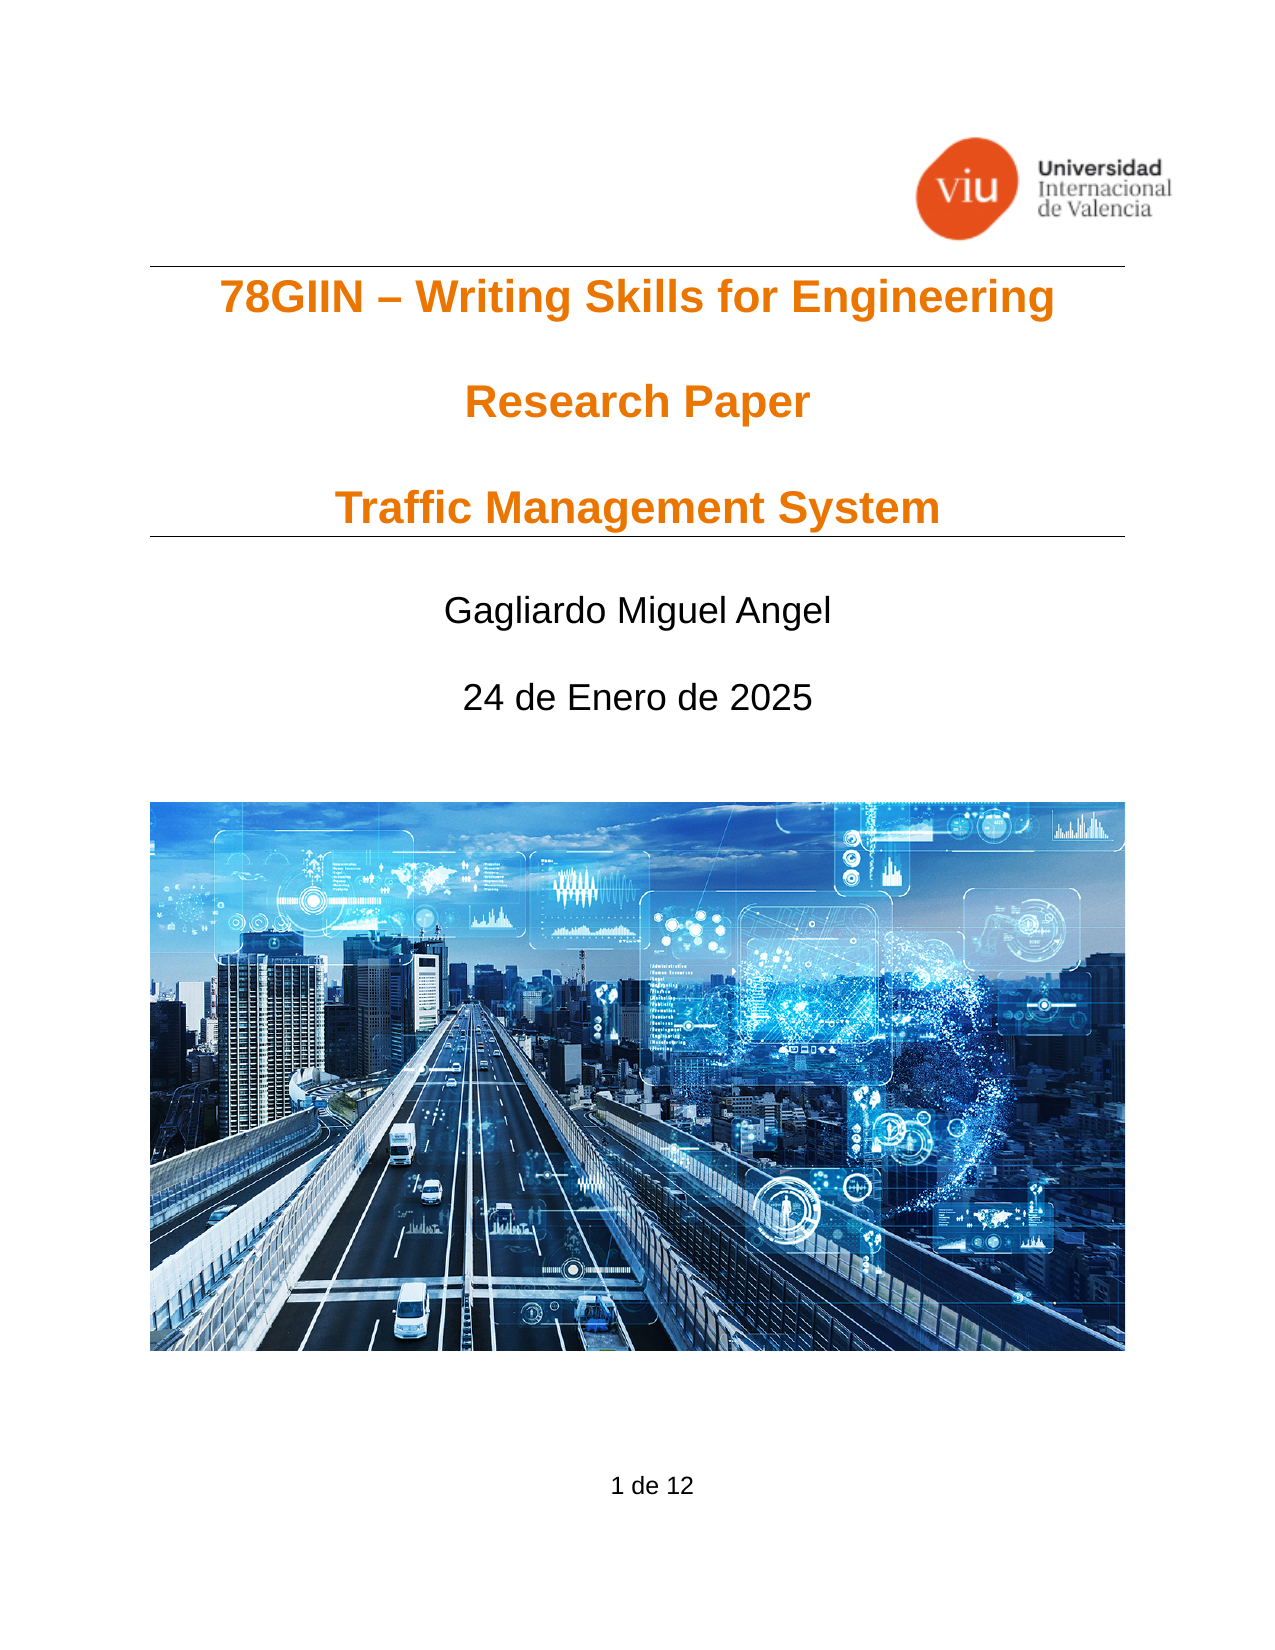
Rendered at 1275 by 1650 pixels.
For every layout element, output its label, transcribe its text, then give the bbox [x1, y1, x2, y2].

picture [913, 134, 1175, 245]
text Traffic Management System [150, 477, 1125, 536]
text 78GIIN – Writing Skills for Engineering [150, 267, 1125, 322]
picture [150, 802, 1125, 1351]
text 24 de Enero de 2025 [150, 675, 1125, 718]
text Gagliardo Miguel Angel [150, 589, 1125, 632]
text Research Paper [150, 372, 1125, 427]
